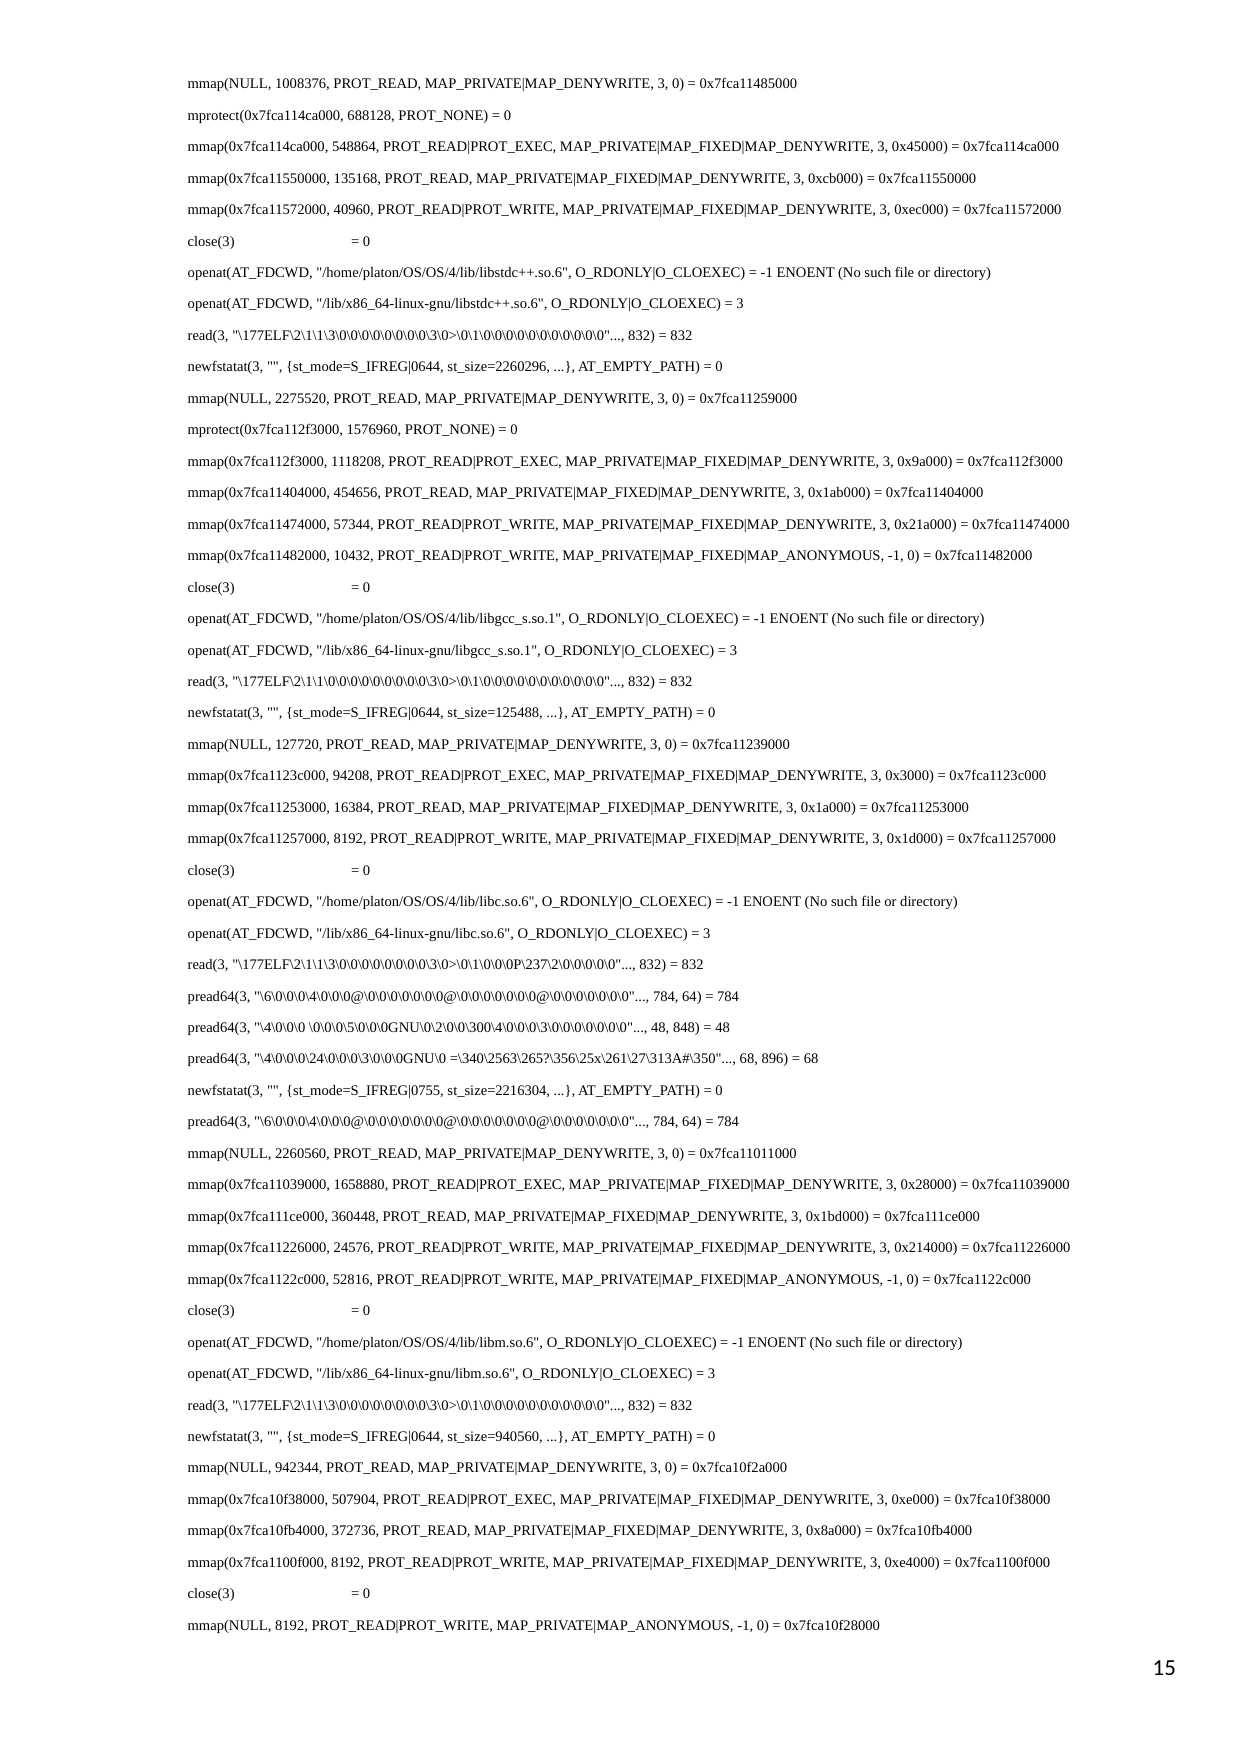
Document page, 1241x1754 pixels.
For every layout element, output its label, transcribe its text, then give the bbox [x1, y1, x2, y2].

text openat(AT_FDCWD, "/home/platon/OS/OS/4/lib/libstdc++.so.6", O_RDONLY|O_CLOEXEC) = -1 ENOENT (No such file or directory) [187, 264, 1176, 281]
text close(3) = 0 [187, 578, 1176, 595]
text mmap(0x7fca11474000, 57344, PROT_READ|PROT_WRITE, MAP_PRIVATE|MAP_FIXED|MAP_DENYWRITE, 3, 0x21a000) = 0x7fca11474000 [187, 515, 1176, 532]
text read(3, "\177ELF\2\1\1\0\0\0\0\0\0\0\0\0\3\0>\0\1\0\0\0\0\0\0\0\0\0\0\0"..., 832) = 832 [187, 673, 1176, 689]
text newfstatat(3, "", {st_mode=S_IFREG|0644, st_size=125488, ...}, AT_EMPTY_PATH) = 0 [187, 704, 1176, 721]
text mmap(0x7fca11572000, 40960, PROT_READ|PROT_WRITE, MAP_PRIVATE|MAP_FIXED|MAP_DENYWRITE, 3, 0xec000) = 0x7fca11572000 [187, 201, 1176, 218]
text mmap(NULL, 2275520, PROT_READ, MAP_PRIVATE|MAP_DENYWRITE, 3, 0) = 0x7fca11259000 [187, 389, 1176, 406]
text mmap(0x7fca11039000, 1658880, PROT_READ|PROT_EXEC, MAP_PRIVATE|MAP_FIXED|MAP_DENYWRITE, 3, 0x28000) = 0x7fca11039000 [187, 1176, 1176, 1193]
text mmap(0x7fca11226000, 24576, PROT_READ|PROT_WRITE, MAP_PRIVATE|MAP_FIXED|MAP_DENYWRITE, 3, 0x214000) = 0x7fca11226000 [187, 1239, 1176, 1256]
text mmap(0x7fca11404000, 454656, PROT_READ, MAP_PRIVATE|MAP_FIXED|MAP_DENYWRITE, 3, 0x1ab000) = 0x7fca11404000 [187, 484, 1176, 501]
text pread64(3, "\6\0\0\0\4\0\0\0@\0\0\0\0\0\0\0@\0\0\0\0\0\0\0@\0\0\0\0\0\0\0"..., 784, 64) = 784 [187, 987, 1176, 1004]
text close(3) = 0 [187, 1302, 1176, 1319]
text read(3, "\177ELF\2\1\1\3\0\0\0\0\0\0\0\0\3\0>\0\1\0\0\0P\237\2\0\0\0\0\0"..., 832) = 832 [187, 956, 1176, 973]
text mmap(0x7fca111ce000, 360448, PROT_READ, MAP_PRIVATE|MAP_FIXED|MAP_DENYWRITE, 3, 0x1bd000) = 0x7fca111ce000 [187, 1207, 1176, 1224]
text mmap(0x7fca1122c000, 52816, PROT_READ|PROT_WRITE, MAP_PRIVATE|MAP_FIXED|MAP_ANONYMOUS, -1, 0) = 0x7fca1122c000 [187, 1270, 1176, 1287]
text openat(AT_FDCWD, "/lib/x86_64-linux-gnu/libgcc_s.so.1", O_RDONLY|O_CLOEXEC) = 3 [187, 641, 1176, 658]
text mmap(NULL, 127720, PROT_READ, MAP_PRIVATE|MAP_DENYWRITE, 3, 0) = 0x7fca11239000 [187, 736, 1176, 752]
text close(3) = 0 [187, 1585, 1176, 1602]
text newfstatat(3, "", {st_mode=S_IFREG|0644, st_size=2260296, ...}, AT_EMPTY_PATH) = 0 [187, 358, 1176, 375]
text mmap(NULL, 942344, PROT_READ, MAP_PRIVATE|MAP_DENYWRITE, 3, 0) = 0x7fca10f2a000 [187, 1459, 1176, 1476]
text mmap(NULL, 8192, PROT_READ|PROT_WRITE, MAP_PRIVATE|MAP_ANONYMOUS, -1, 0) = 0x7fca10f28000 [187, 1616, 1176, 1633]
text mmap(0x7fca10fb4000, 372736, PROT_READ, MAP_PRIVATE|MAP_FIXED|MAP_DENYWRITE, 3, 0x8a000) = 0x7fca10fb4000 [187, 1522, 1176, 1539]
text read(3, "\177ELF\2\1\1\3\0\0\0\0\0\0\0\0\3\0>\0\1\0\0\0\0\0\0\0\0\0\0\0"..., 832) = 832 [187, 327, 1176, 343]
text pread64(3, "\4\0\0\0 \0\0\0\5\0\0\0GNU\0\2\0\0\300\4\0\0\0\3\0\0\0\0\0\0\0"..., 48, 848) = 48 [187, 1019, 1176, 1036]
text mmap(0x7fca114ca000, 548864, PROT_READ|PROT_EXEC, MAP_PRIVATE|MAP_FIXED|MAP_DENYWRITE, 3, 0x45000) = 0x7fca114ca000 [187, 138, 1176, 155]
text openat(AT_FDCWD, "/lib/x86_64-linux-gnu/libc.so.6", O_RDONLY|O_CLOEXEC) = 3 [187, 924, 1176, 941]
text mprotect(0x7fca114ca000, 688128, PROT_NONE) = 0 [187, 106, 1176, 123]
text openat(AT_FDCWD, "/home/platon/OS/OS/4/lib/libm.so.6", O_RDONLY|O_CLOEXEC) = -1 ENOENT (No such file or directory) [187, 1333, 1176, 1350]
text openat(AT_FDCWD, "/lib/x86_64-linux-gnu/libstdc++.so.6", O_RDONLY|O_CLOEXEC) = 3 [187, 295, 1176, 312]
text read(3, "\177ELF\2\1\1\3\0\0\0\0\0\0\0\0\3\0>\0\1\0\0\0\0\0\0\0\0\0\0\0"..., 832) = 832 [187, 1396, 1176, 1413]
text mmap(0x7fca11253000, 16384, PROT_READ, MAP_PRIVATE|MAP_FIXED|MAP_DENYWRITE, 3, 0x1a000) = 0x7fca11253000 [187, 798, 1176, 815]
text mmap(0x7fca1100f000, 8192, PROT_READ|PROT_WRITE, MAP_PRIVATE|MAP_FIXED|MAP_DENYWRITE, 3, 0xe4000) = 0x7fca1100f000 [187, 1553, 1176, 1570]
text close(3) = 0 [187, 861, 1176, 878]
text mmap(0x7fca11482000, 10432, PROT_READ|PROT_WRITE, MAP_PRIVATE|MAP_FIXED|MAP_ANONYMOUS, -1, 0) = 0x7fca11482000 [187, 547, 1176, 564]
text openat(AT_FDCWD, "/home/platon/OS/OS/4/lib/libgcc_s.so.1", O_RDONLY|O_CLOEXEC) = -1 ENOENT (No such file or directory) [187, 610, 1176, 627]
text mmap(0x7fca11550000, 135168, PROT_READ, MAP_PRIVATE|MAP_FIXED|MAP_DENYWRITE, 3, 0xcb000) = 0x7fca11550000 [187, 169, 1176, 186]
text mprotect(0x7fca112f3000, 1576960, PROT_NONE) = 0 [187, 421, 1176, 438]
text pread64(3, "\6\0\0\0\4\0\0\0@\0\0\0\0\0\0\0@\0\0\0\0\0\0\0@\0\0\0\0\0\0\0"..., 784, 64) = 784 [187, 1113, 1176, 1130]
text openat(AT_FDCWD, "/home/platon/OS/OS/4/lib/libc.so.6", O_RDONLY|O_CLOEXEC) = -1 ENOENT (No such file or directory) [187, 893, 1176, 910]
text mmap(0x7fca1123c000, 94208, PROT_READ|PROT_EXEC, MAP_PRIVATE|MAP_FIXED|MAP_DENYWRITE, 3, 0x3000) = 0x7fca1123c000 [187, 767, 1176, 784]
text mmap(0x7fca112f3000, 1118208, PROT_READ|PROT_EXEC, MAP_PRIVATE|MAP_FIXED|MAP_DENYWRITE, 3, 0x9a000) = 0x7fca112f3000 [187, 452, 1176, 469]
text pread64(3, "\4\0\0\0\24\0\0\0\3\0\0\0GNU\0 =\340\2563\265?\356\25x\261\27\313A#\350"..., 68, 896) = 68 [187, 1050, 1176, 1067]
text mmap(0x7fca10f38000, 507904, PROT_READ|PROT_EXEC, MAP_PRIVATE|MAP_FIXED|MAP_DENYWRITE, 3, 0xe000) = 0x7fca10f38000 [187, 1491, 1176, 1507]
text close(3) = 0 [187, 232, 1176, 249]
text newfstatat(3, "", {st_mode=S_IFREG|0755, st_size=2216304, ...}, AT_EMPTY_PATH) = 0 [187, 1082, 1176, 1098]
text newfstatat(3, "", {st_mode=S_IFREG|0644, st_size=940560, ...}, AT_EMPTY_PATH) = 0 [187, 1428, 1176, 1444]
text mmap(NULL, 2260560, PROT_READ, MAP_PRIVATE|MAP_DENYWRITE, 3, 0) = 0x7fca11011000 [187, 1144, 1176, 1161]
text openat(AT_FDCWD, "/lib/x86_64-linux-gnu/libm.so.6", O_RDONLY|O_CLOEXEC) = 3 [187, 1365, 1176, 1382]
text mmap(0x7fca11257000, 8192, PROT_READ|PROT_WRITE, MAP_PRIVATE|MAP_FIXED|MAP_DENYWRITE, 3, 0x1d000) = 0x7fca11257000 [187, 830, 1176, 847]
text mmap(NULL, 1008376, PROT_READ, MAP_PRIVATE|MAP_DENYWRITE, 3, 0) = 0x7fca11485000 [187, 75, 1176, 92]
